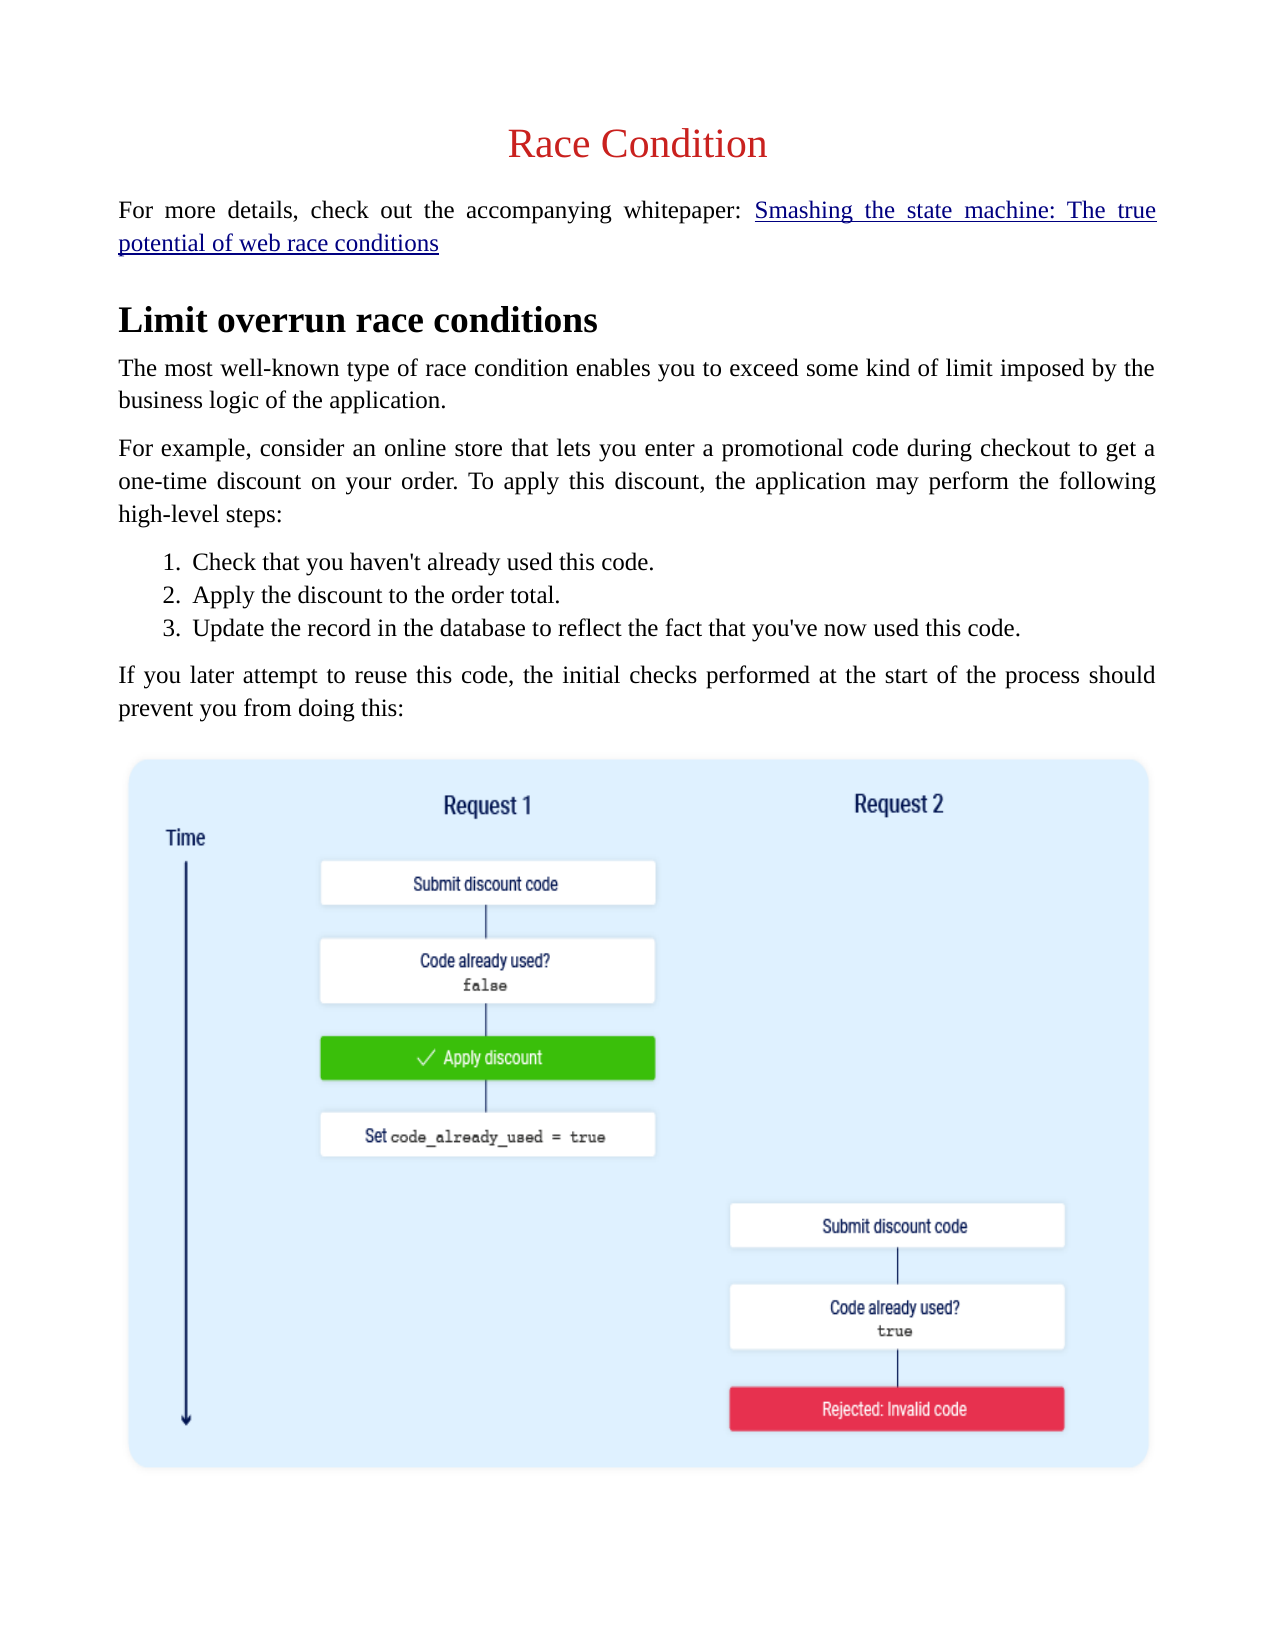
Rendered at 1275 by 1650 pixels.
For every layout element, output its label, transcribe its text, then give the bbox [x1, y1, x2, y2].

list Check that you haven't already used this code. [162, 547, 1157, 576]
text The most well-known type of race condition enables you to exceed some kind of limit imposed by the business logic of the application. [118, 353, 1157, 414]
text For example, consider an online store that lets you enter a promotional code during checkout to get a one-time discount on your order. To apply this discount, the application may perform the following high-level steps: [118, 433, 1157, 528]
list Update the record in the database to reflect the fact that you've now used this code. [162, 613, 1157, 642]
text For more details, check out the accompanying whitepaper: Smashing the state machine: The true potential of web race conditions [118, 196, 1157, 257]
picture [118, 741, 1161, 1488]
text If you later attempt to reuse this code, the initial checks performed at the start of the process should prevent you from doing this: [118, 661, 1157, 722]
subtitle Limit overrun race conditions [118, 297, 1157, 340]
list Apply the discount to the order total. [162, 580, 1157, 609]
